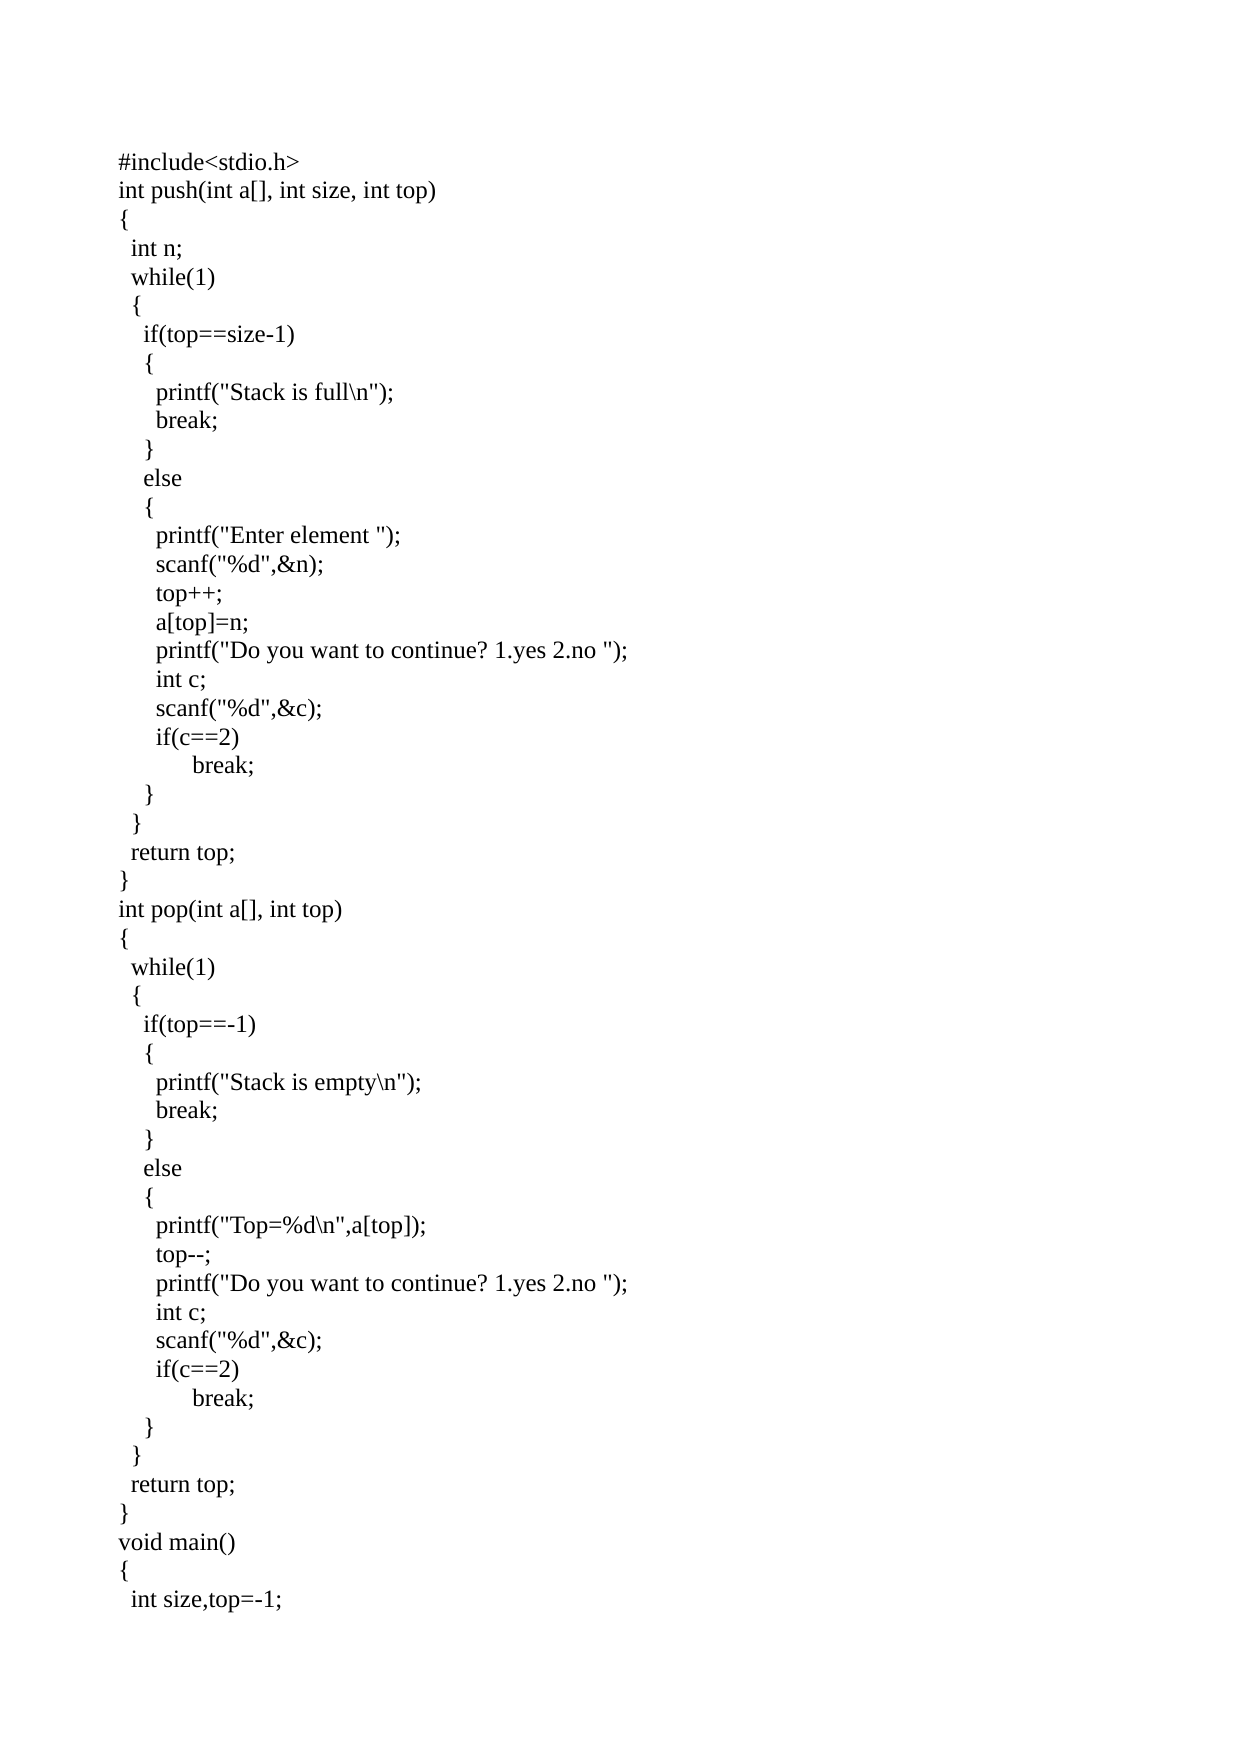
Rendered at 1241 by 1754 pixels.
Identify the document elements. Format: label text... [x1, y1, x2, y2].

text int push(int a[], int size, int top) [118, 176, 1122, 204]
text int n; [118, 233, 1122, 262]
text { [118, 923, 1122, 952]
text while(1) [118, 952, 1122, 981]
text { [118, 1182, 1122, 1211]
text else [118, 463, 1122, 492]
text } [118, 1412, 1122, 1441]
text scanf("%d",&c); [118, 693, 1122, 722]
text return top; [118, 837, 1122, 866]
text if(top==size-1) [118, 319, 1122, 348]
text void main() [118, 1527, 1122, 1556]
text int c; [118, 664, 1122, 693]
text break; [118, 751, 1122, 779]
text { [118, 981, 1122, 1009]
text printf("Stack is empty\n"); [118, 1067, 1122, 1096]
text scanf("%d",&n); [118, 549, 1122, 578]
text int size,top=-1; [118, 1584, 1122, 1613]
text } [118, 866, 1122, 894]
text { [118, 291, 1122, 319]
text a[top]=n; [118, 607, 1122, 636]
text } [118, 1124, 1122, 1153]
text break; [118, 1383, 1122, 1412]
text { [118, 204, 1122, 233]
text } [118, 779, 1122, 808]
text if(c==2) [118, 1354, 1122, 1383]
text int pop(int a[], int top) [118, 894, 1122, 923]
text { [118, 492, 1122, 521]
text printf("Top=%d\n",a[top]); [118, 1211, 1122, 1239]
text top++; [118, 578, 1122, 607]
text top--; [118, 1239, 1122, 1268]
text { [118, 348, 1122, 377]
text { [118, 1038, 1122, 1067]
text return top; [118, 1469, 1122, 1498]
text while(1) [118, 262, 1122, 291]
text printf("Do you want to continue? 1.yes 2.no "); [118, 1268, 1122, 1297]
text int c; [118, 1297, 1122, 1326]
text } [118, 1498, 1122, 1527]
text } [118, 434, 1122, 463]
text else [118, 1153, 1122, 1182]
text #include<stdio.h> [118, 147, 1122, 176]
text if(c==2) [118, 722, 1122, 751]
text printf("Do you want to continue? 1.yes 2.no "); [118, 636, 1122, 664]
text } [118, 1441, 1122, 1469]
text scanf("%d",&c); [118, 1326, 1122, 1354]
text break; [118, 1096, 1122, 1124]
text { [118, 1556, 1122, 1584]
text printf("Enter element "); [118, 521, 1122, 549]
text if(top==-1) [118, 1009, 1122, 1038]
text } [118, 808, 1122, 837]
text break; [118, 406, 1122, 434]
text printf("Stack is full\n"); [118, 377, 1122, 406]
